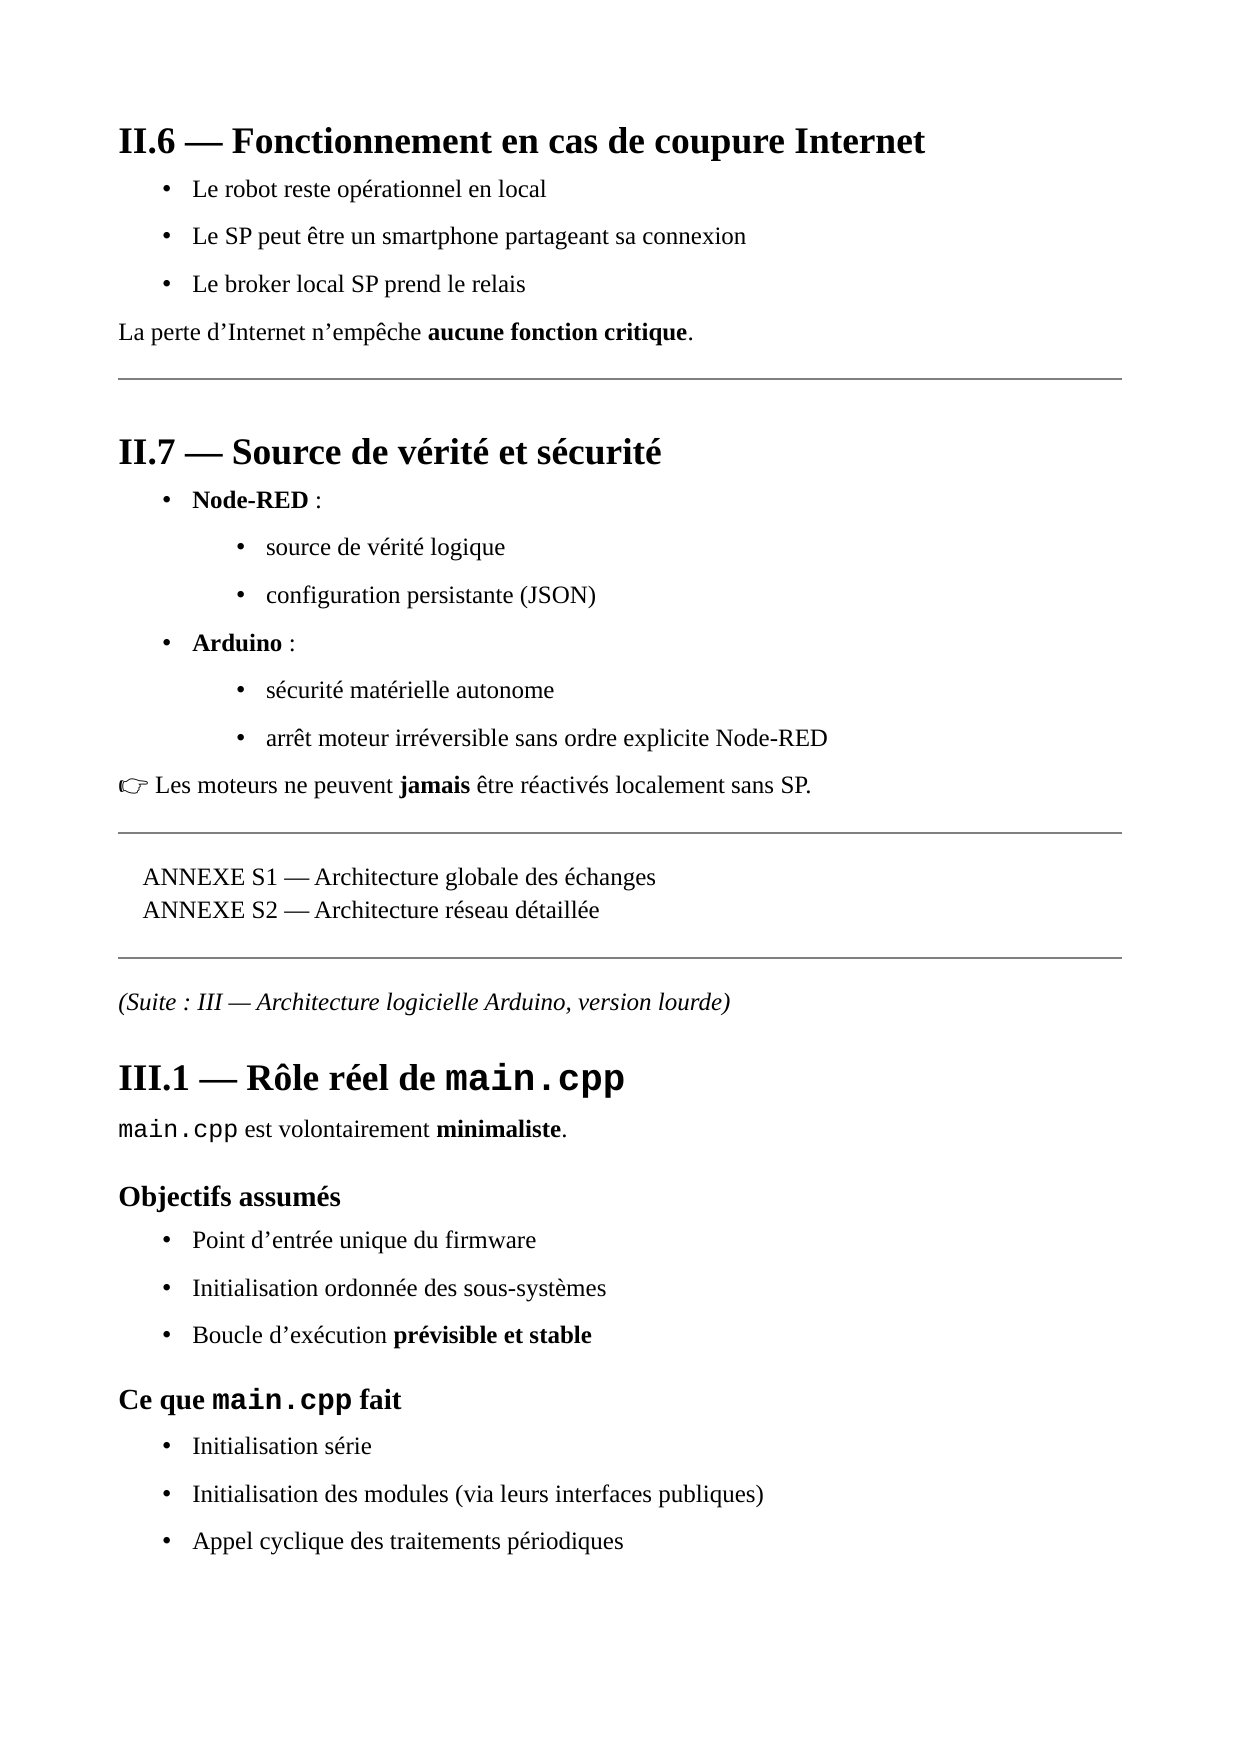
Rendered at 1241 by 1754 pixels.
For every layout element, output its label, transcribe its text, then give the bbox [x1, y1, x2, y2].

list Initialisation série [162, 1431, 1122, 1460]
list Initialisation des modules (via leurs interfaces publiques) [162, 1479, 1122, 1507]
list Boucle d’exécution prévisible et stable [162, 1320, 1122, 1349]
list Appel cyclique des traitements périodiques [162, 1526, 1122, 1555]
subtitle Ce que main.cpp fait [118, 1382, 1122, 1418]
list source de vérité logique [236, 532, 1122, 561]
text main.cpp est volontairement minimaliste. [118, 1114, 1122, 1145]
text 📌 ANNEXE S1 — Architecture globale des échanges 📌 ANNEXE S2 — Architecture réseau détaillée [118, 862, 1122, 924]
text 👉 Les moteurs ne peuvent jamais être réactivés localement sans SP. [118, 771, 1122, 799]
subtitle II.6 — Fonctionnement en cas de coupure Internet [118, 118, 1122, 161]
subtitle Objectifs assumés [118, 1179, 1122, 1213]
subtitle II.7 — Source de vérité et sécurité [118, 429, 1122, 472]
list Arduino : [162, 628, 1122, 656]
text La perte d’Internet n’empêche aucune fonction critique. [118, 317, 1122, 345]
subtitle III.1 — Rôle réel de main.cpp [118, 1056, 1122, 1102]
list Le broker local SP prend le relais [162, 269, 1122, 298]
list Point d’entrée unique du firmware [162, 1225, 1122, 1254]
list Node-RED : [162, 485, 1122, 514]
list Le SP peut être un smartphone partageant sa connexion [162, 221, 1122, 250]
list arrêt moteur irréversible sans ordre explicite Node-RED [236, 723, 1122, 752]
list configuration persistante (JSON) [236, 580, 1122, 609]
list sécurité matérielle autonome [236, 675, 1122, 704]
list Le robot reste opérationnel en local [162, 174, 1122, 202]
text (Suite : III — Architecture logicielle Arduino, version lourde) [118, 987, 1122, 1016]
list Initialisation ordonnée des sous-systèmes [162, 1273, 1122, 1301]
